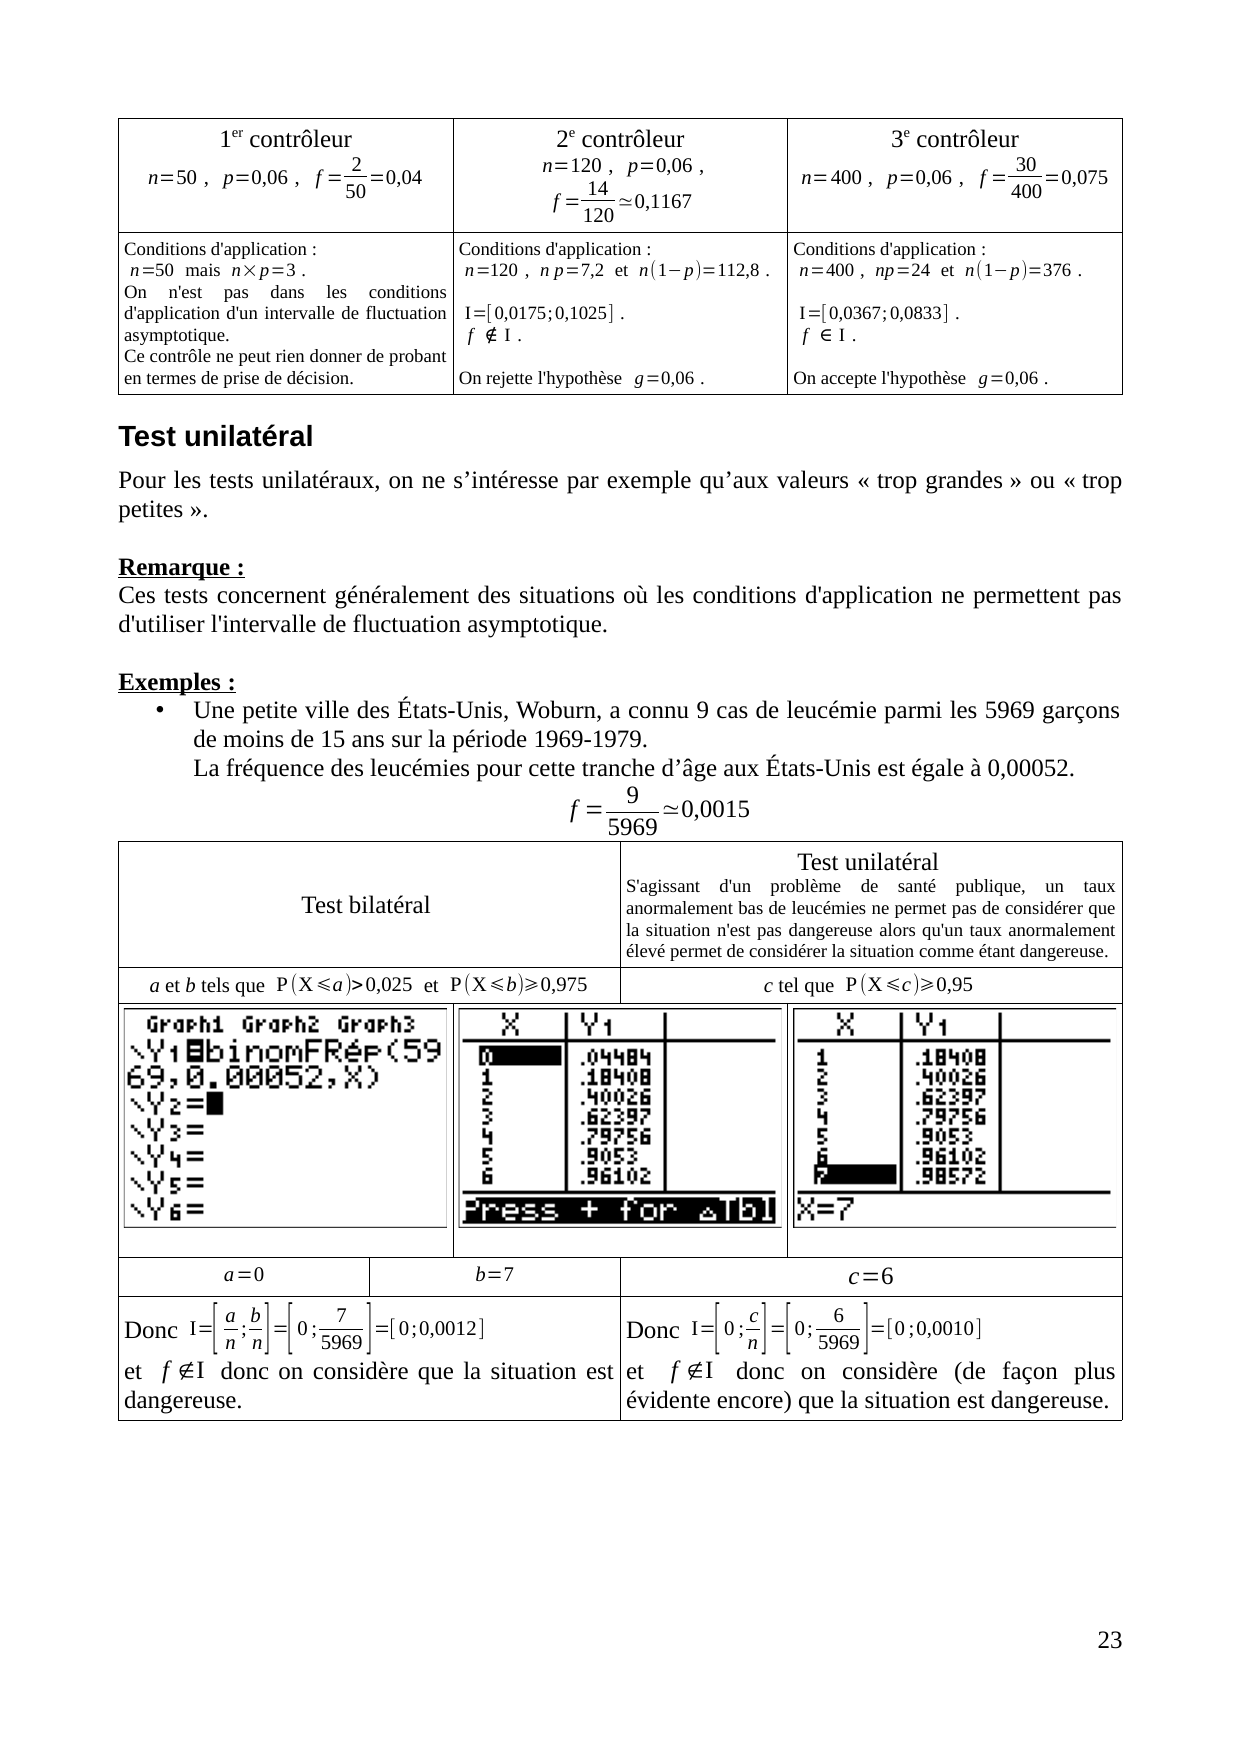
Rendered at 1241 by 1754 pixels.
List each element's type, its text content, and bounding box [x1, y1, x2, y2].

table_cell Conditions d'application : , et . . ∈. On accepte l'hypothèse . [788, 233, 1122, 394]
text Pour les tests unilatéraux, on ne s’intéresse par exemple qu’aux valeurs « trop grandes » ou « trop petites ». [118, 465, 1122, 523]
subtitle Test unilatéral [118, 419, 1122, 453]
table_header Test unilatéral S'agissant d'un problème de santé publique, un taux anormalement bas de leucémies ne permet pas de considérer que la situation n'est pas dangereuse alors qu'un taux anormalement élevé permet de considérer la situation comme étant dangereuse. [621, 842, 1122, 967]
table_cell c tel que [621, 968, 1122, 1003]
table_cell [788, 1004, 1122, 1257]
table_cell [370, 1258, 620, 1296]
text Remarque : [118, 552, 1122, 580]
table_cell Conditions d'application : mais . On n'est pas dans les conditions d'application d'un intervalle de fluctuation asymptotique. Ce contrôle ne peut rien donner de probant en termes de prise de décision. [119, 233, 453, 394]
table_header Test bilatéral [119, 842, 620, 967]
table_header 1er contrôleur , , [119, 119, 453, 232]
table_cell [621, 1258, 1122, 1296]
table_cell Donc et donc on considère que la situation est dangereuse. [119, 1297, 620, 1419]
table_header 2e contrôleur , , [454, 119, 787, 232]
table_cell [119, 1258, 369, 1296]
text Ces tests concernent généralement des situations où les conditions d'application ne permettent pas d'utiliser l'intervalle de fluctuation asymptotique. [118, 580, 1122, 638]
table_cell Donc et donc on considère (de façon plus évidente encore) que la situation est dangereuse. [621, 1297, 1122, 1419]
table_header 3e contrôleur , , [788, 119, 1122, 232]
list Une petite ville des États-Unis, Woburn, a connu 9 cas de leucémie parmi les 5969 garçons de moins de 15 ans sur la période 1969-1979. [156, 695, 1122, 753]
list La fréquence des leucémies pour cette tranche d’âge aux États-Unis est égale à 0,00052. [156, 753, 1122, 782]
table_cell a et b tels que et [119, 968, 620, 1003]
table_cell Conditions d'application : , et . . ∉. On rejette l'hypothèse . [454, 233, 787, 394]
text Exemples : [118, 667, 1122, 695]
table_cell [119, 1004, 453, 1257]
table_cell [454, 1004, 787, 1257]
